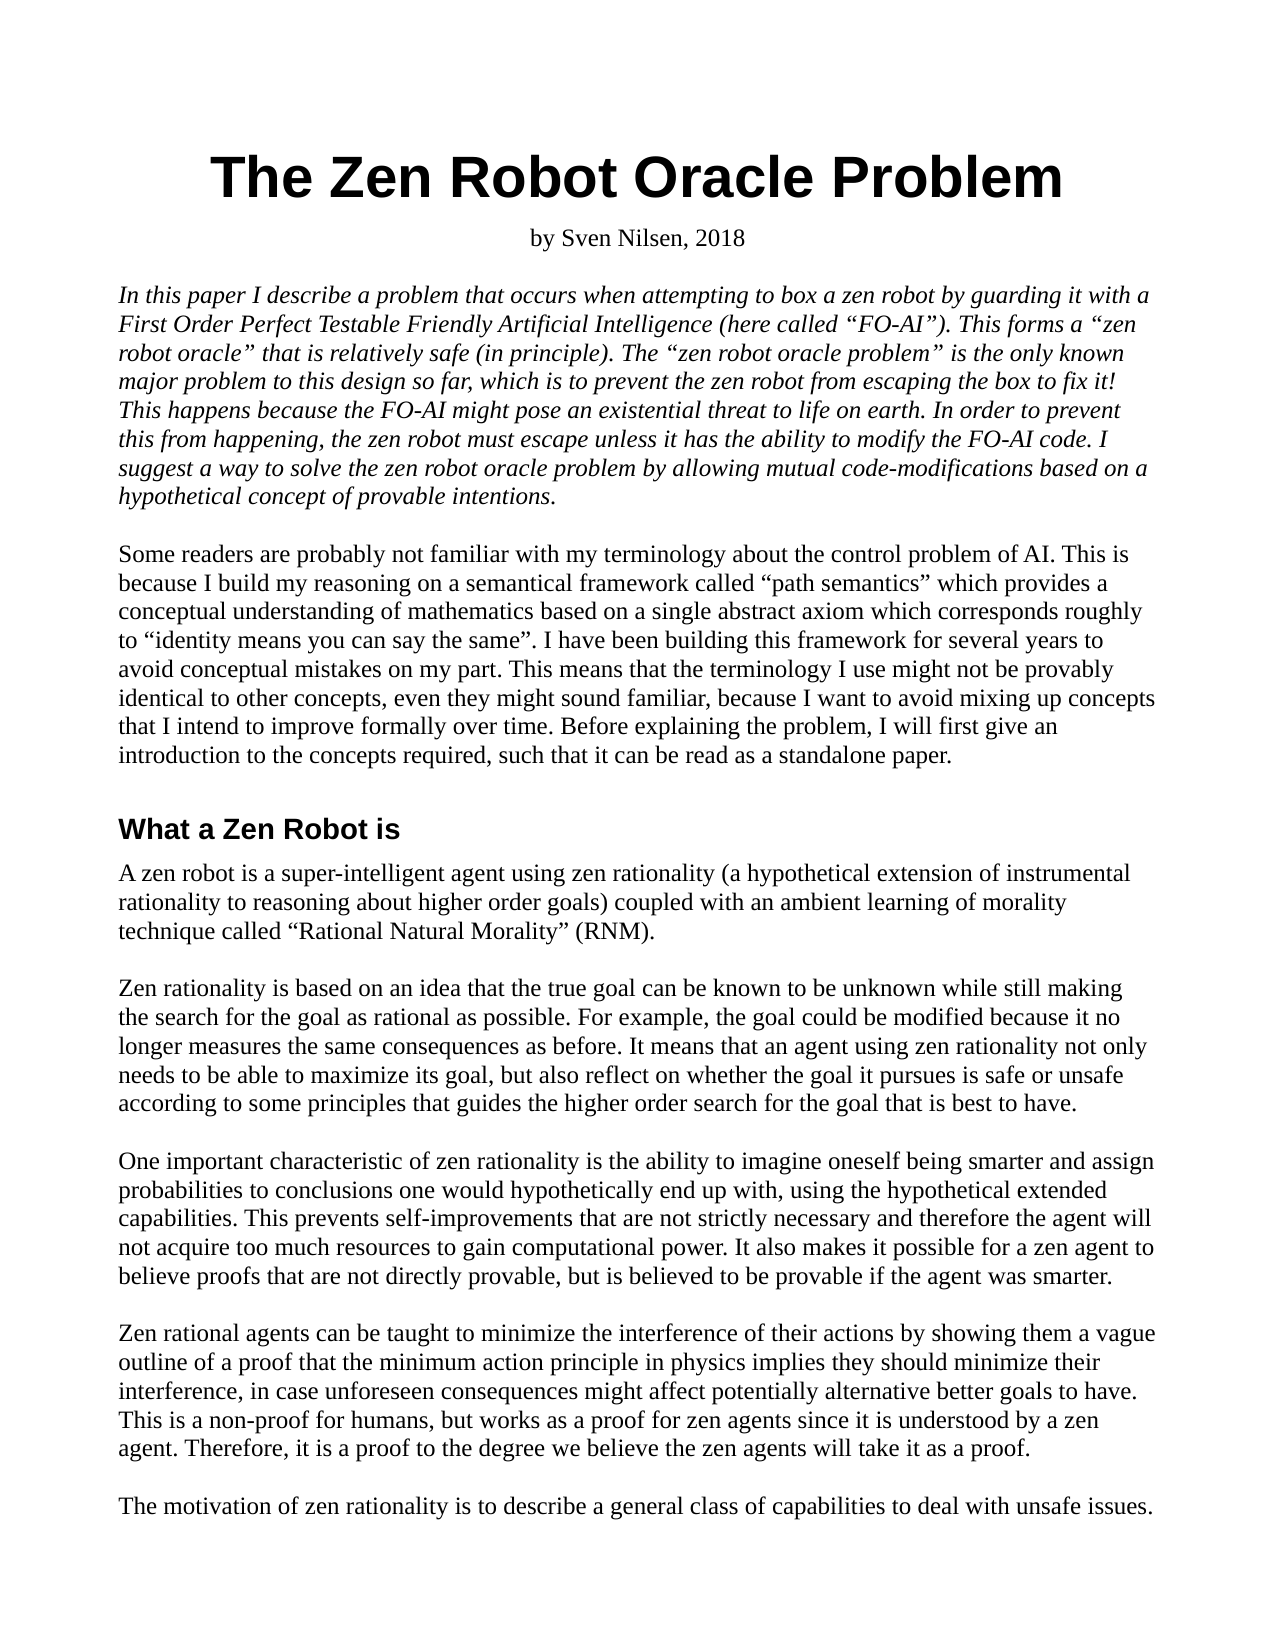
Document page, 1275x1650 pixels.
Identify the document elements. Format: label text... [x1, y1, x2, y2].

text A zen robot is a super-intelligent agent using zen rationality (a hypothetical extension of instrumental rationality to reasoning about higher order goals) coupled with an ambient learning of morality technique called “Rational Natural Morality” (RNM). [118, 858, 1157, 945]
text Zen rationality is based on an idea that the true goal can be known to be unknown while still making the search for the goal as rational as possible. For example, the goal could be modified because it no longer measures the same consequences as before. It means that an agent using zen rationality not only needs to be able to maximize its goal, but also reflect on whether the goal it pursues is safe or unsafe according to some principles that guides the higher order search for the goal that is best to have. [118, 973, 1157, 1117]
text The motivation of zen rationality is to describe a general class of capabilities to deal with unsafe issues. [118, 1491, 1157, 1520]
text One important characteristic of zen rationality is the ability to imagine oneself being smarter and assign probabilities to conclusions one would hypothetically end up with, using the hypothetical extended capabilities. This prevents self-improvements that are not strictly necessary and therefore the agent will not acquire too much resources to gain computational power. It also makes it possible for a zen agent to believe proofs that are not directly provable, but is believed to be provable if the agent was smarter. [118, 1146, 1157, 1290]
title The Zen Robot Oracle Problem [118, 143, 1157, 210]
subtitle What a Zen Robot is [118, 812, 1157, 846]
text by Sven Nilsen, 2018 [118, 223, 1157, 251]
text Some readers are probably not familiar with my terminology about the control problem of AI. This is because I build my reasoning on a semantical framework called “path semantics” which provides a conceptual understanding of mathematics based on a single abstract axiom which corresponds roughly to “identity means you can say the same”. I have been building this framework for several years to avoid conceptual mistakes on my part. This means that the terminology I use might not be provably identical to other concepts, even they might sound familiar, because I want to avoid mixing up concepts that I intend to improve formally over time. Before explaining the problem, I will first give an introduction to the concepts required, such that it can be read as a standalone paper. [118, 539, 1157, 769]
text Zen rational agents can be taught to minimize the interference of their actions by showing them a vague outline of a proof that the minimum action principle in physics implies they should minimize their interference, in case unforeseen consequences might affect potentially alternative better goals to have. This is a non-proof for humans, but works as a proof for zen agents since it is understood by a zen agent. Therefore, it is a proof to the degree we believe the zen agents will take it as a proof. [118, 1318, 1157, 1462]
text In this paper I describe a problem that occurs when attempting to box a zen robot by guarding it with a First Order Perfect Testable Friendly Artificial Intelligence (here called “FO-AI”). This forms a “zen robot oracle” that is relatively safe (in principle). The “zen robot oracle problem” is the only known major problem to this design so far, which is to prevent the zen robot from escaping the box to fix it! This happens because the FO-AI might pose an existential threat to life on earth. In order to prevent this from happening, the zen robot must escape unless it has the ability to modify the FO-AI code. I suggest a way to solve the zen robot oracle problem by allowing mutual code-modifications based on a hypothetical concept of provable intentions. [118, 280, 1157, 510]
